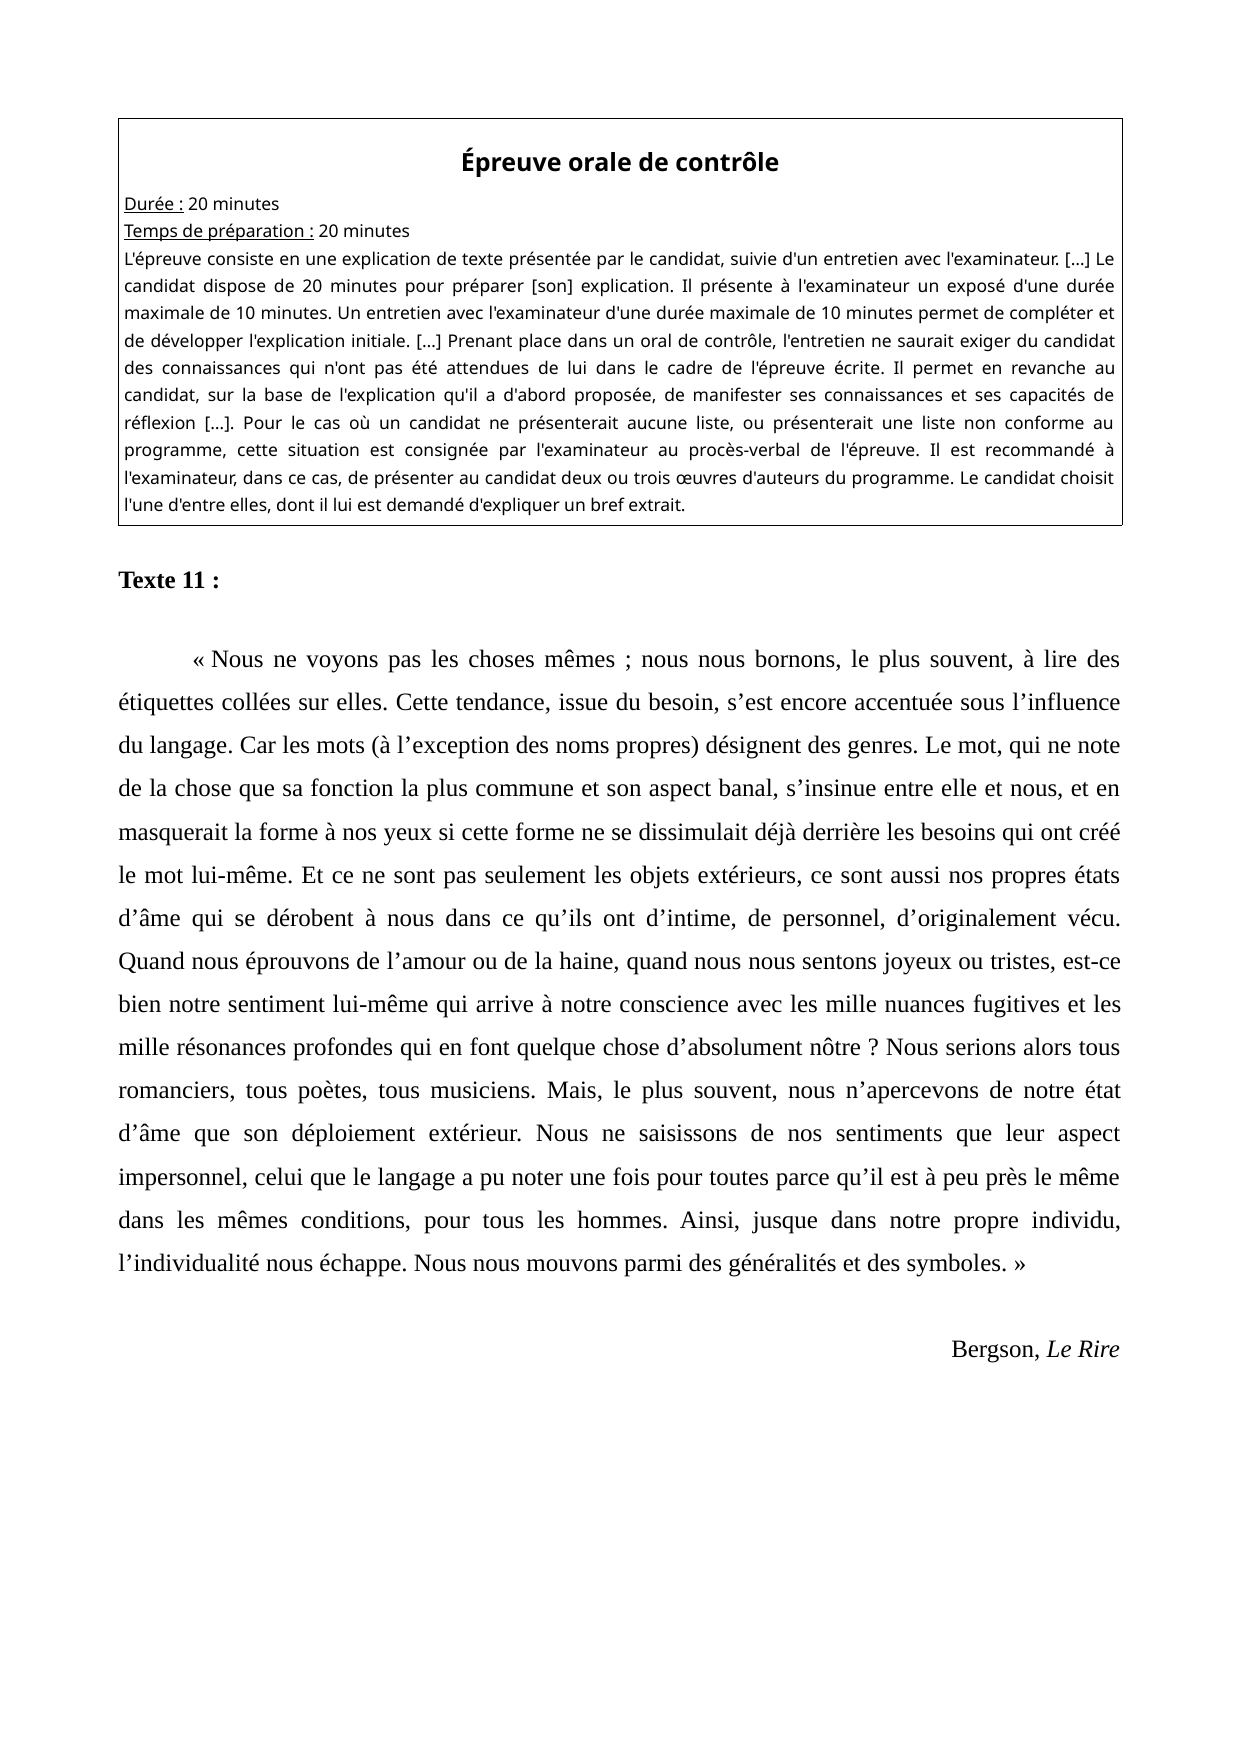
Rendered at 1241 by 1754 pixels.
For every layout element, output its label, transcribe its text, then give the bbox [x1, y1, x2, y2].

text « Nous ne voyons pas les choses mêmes ; nous nous bornons, le plus souvent, à lire des étiquettes collées sur elles. Cette tendance, issue du besoin, s’est encore accentuée sous l’influence du langage. Car les mots (à l’exception des noms propres) désignent des genres. Le mot, qui ne note de la chose que sa fonction la plus commune et son aspect banal, s’insinue entre elle et nous, et en masquerait la forme à nos yeux si cette forme ne se dissimulait déjà derrière les besoins qui ont créé le mot lui-même. Et ce ne sont pas seulement les objets extérieurs, ce sont aussi nos propres états d’âme qui se dérobent à nous dans ce qu’ils ont d’intime, de personnel, d’originalement vécu. Quand nous éprouvons de l’amour ou de la haine, quand nous nous sentons joyeux ou tristes, est-ce bien notre sentiment lui-même qui arrive à notre conscience avec les mille nuances fugitives et les mille résonances profondes qui en font quelque chose d’absolument nôtre ? Nous serions alors tous romanciers, tous poètes, tous musiciens. Mais, le plus souvent, nous n’apercevons de notre état d’âme que son déploiement extérieur. Nous ne saisissons de nos sentiments que leur aspect impersonnel, celui que le langage a pu noter une fois pour toutes parce qu’il est à peu près le même dans les mêmes conditions, pour tous les hommes. Ainsi, jusque dans notre propre individu, l’individualité nous échappe. Nous nous mouvons parmi des généralités et des symboles. » [118, 644, 1122, 1277]
text Bergson, Le Rire [118, 1334, 1122, 1363]
text Texte 11 : [118, 565, 1122, 594]
table_header Épreuve orale de contrôle Durée : 20 minutes Temps de préparation : 20 minutes L'épreuve consiste en une explication de texte présentée par le candidat, suivie d'un entretien avec l'examinateur. […] Le candidat dispose de 20 minutes pour préparer [son] explication. Il présente à l'examinateur un exposé d'une durée maximale de 10 minutes. Un entretien avec l'examinateur d'une durée maximale de 10 minutes permet de compléter et de développer l'explication initiale. […] Prenant place dans un oral de contrôle, l'entretien ne saurait exiger du candidat des connaissances qui n'ont pas été attendues de lui dans le cadre de l'épreuve écrite. Il permet en revanche au candidat, sur la base de l'explication qu'il a d'abord proposée, de manifester ses connaissances et ses capacités de réflexion […]. Pour le cas où un candidat ne présenterait aucune liste, ou présenterait une liste non conforme au programme, cette situation est consignée par l'examinateur au procès-verbal de l'épreuve. Il est recommandé à l'examinateur, dans ce cas, de présenter au candidat deux ou trois œuvres d'auteurs du programme. Le candidat choisit l'une d'entre elles, dont il lui est demandé d'expliquer un bref extrait. [119, 119, 1122, 525]
